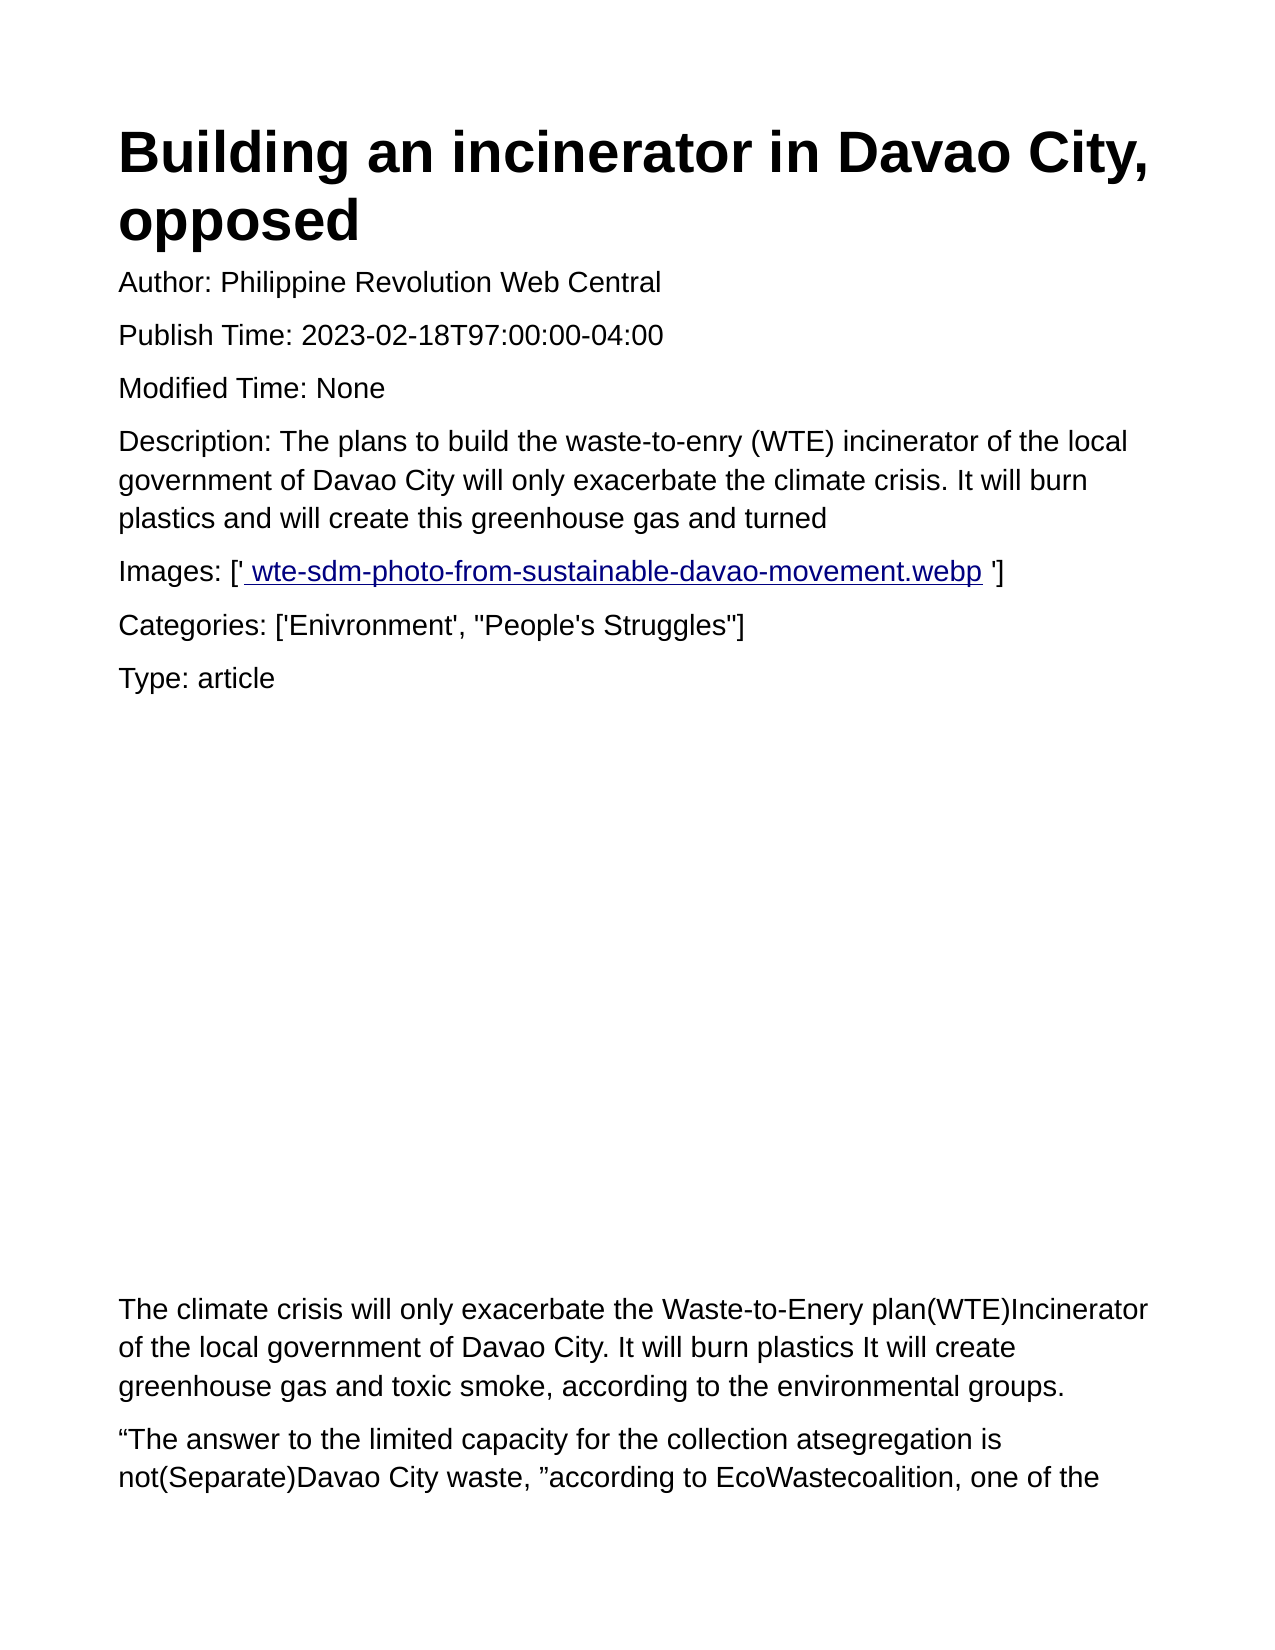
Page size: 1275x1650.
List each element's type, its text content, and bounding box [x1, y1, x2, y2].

text “The answer to the limited capacity for the collection atsegregation is not(Separate)Davao City waste, ”according to EcoWastecoalition, one of the [118, 1422, 1157, 1494]
text The climate crisis will only exacerbate the Waste-to-Enery plan(WTE)Incinerator of the local government of Davao City. It will burn plastics It will create greenhouse gas and toxic smoke, according to the environmental groups. [118, 714, 1157, 1402]
text Categories: ['Enivronment', "People's Struggles"] [118, 607, 1157, 641]
text Publish Time: 2023-02-18T97:00:00-04:00 [118, 318, 1157, 351]
subtitle Building an incinerator in Davao City, opposed [118, 118, 1157, 252]
text Modified Time: None [118, 371, 1157, 404]
text Type: article [118, 661, 1157, 694]
text Author: Philippine Revolution Web Central [118, 265, 1157, 298]
text Images: [' wte-sdm-photo-from-sustainable-davao-movement.webp '] [118, 554, 1157, 588]
text Description: The plans to build the waste-to-enry (WTE) incinerator of the local government of Davao City will only exacerbate the climate crisis. It will burn plastics and will create this greenhouse gas and turned [118, 424, 1157, 535]
